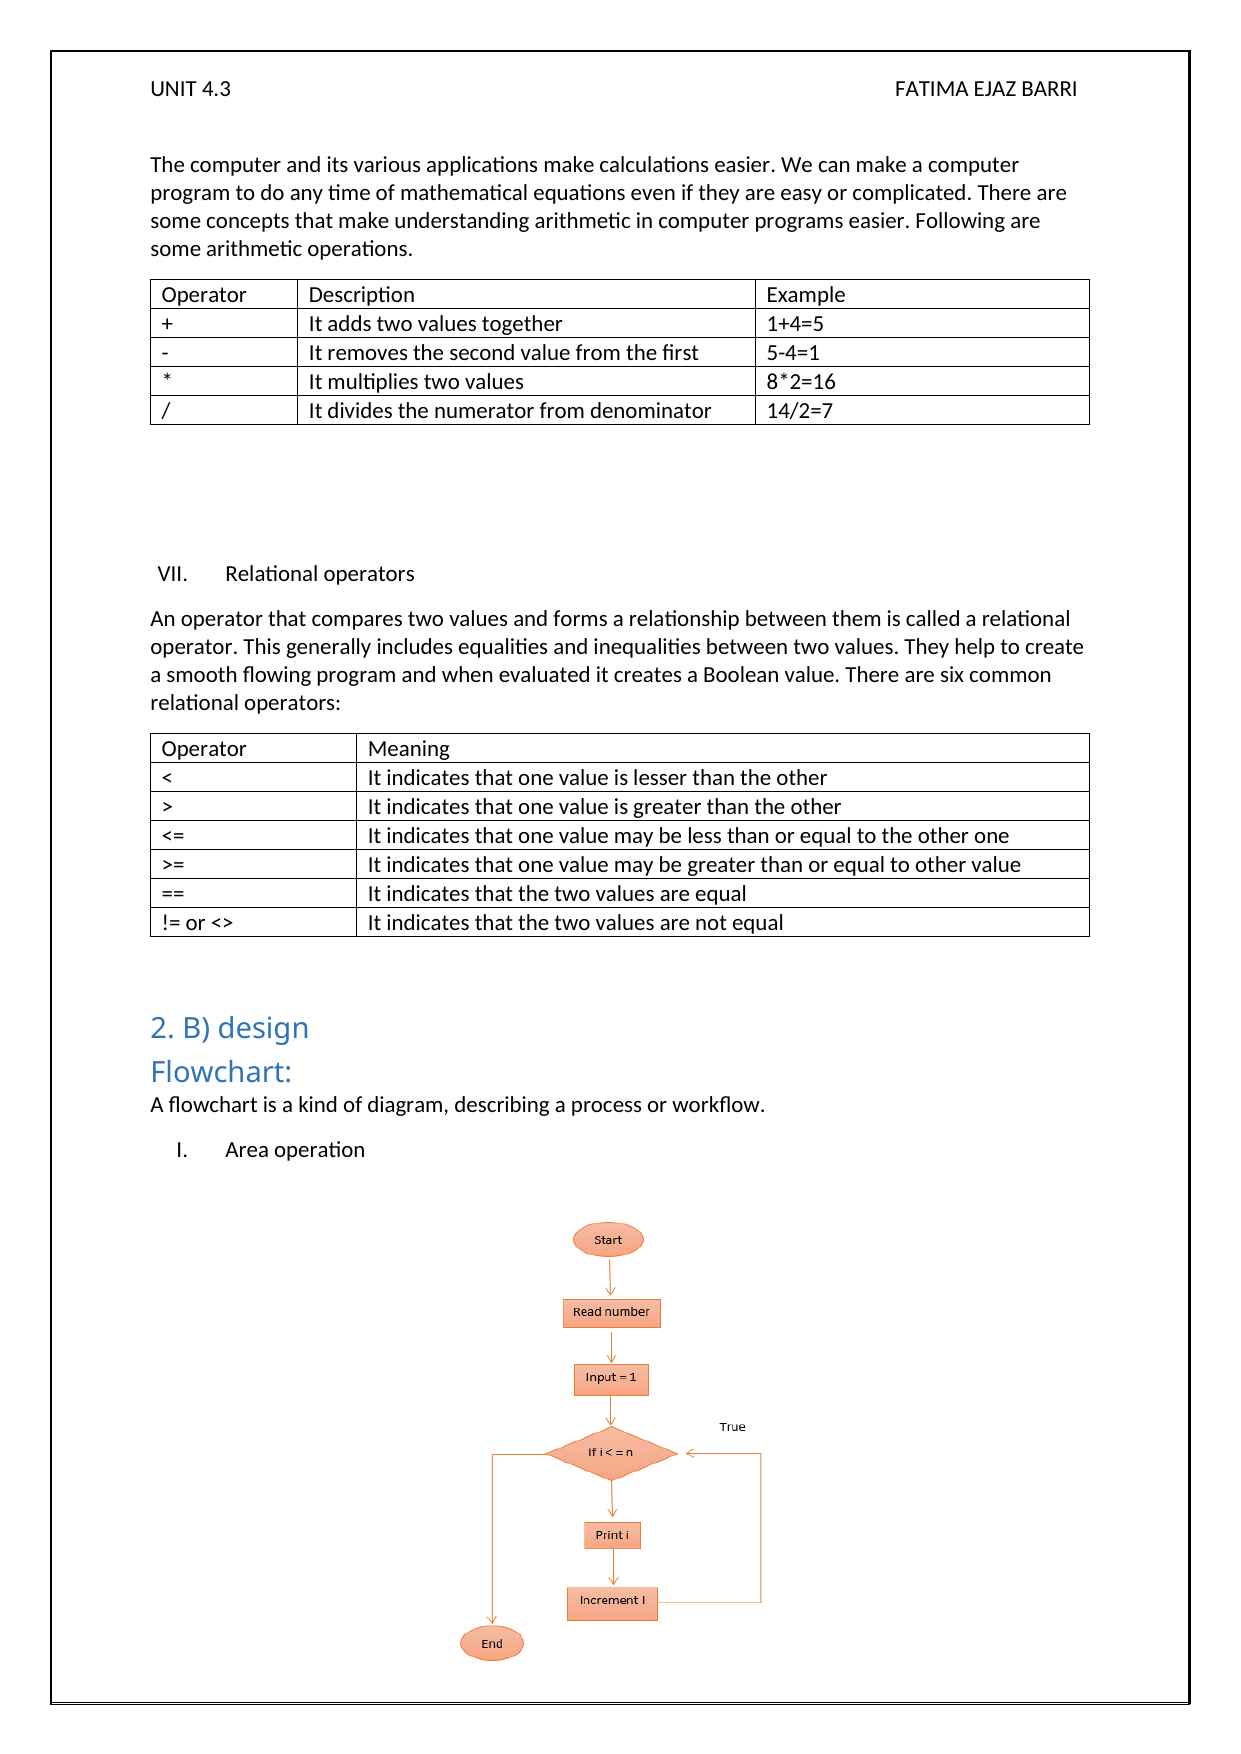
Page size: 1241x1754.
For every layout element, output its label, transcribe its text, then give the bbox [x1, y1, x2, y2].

table_cell It divides the numerator from denominator [298, 396, 755, 424]
table_header Description [298, 280, 755, 308]
table_cell 5-4=1 [756, 338, 1089, 366]
table_cell < [151, 763, 356, 791]
table_cell It indicates that one value may be greater than or equal to other value [357, 850, 1089, 878]
text An operator that compares two values and forms a relationship between them is called a relational operator. This generally includes equalities and inequalities between two values. They help to create a smooth flowing program and when evaluated it creates a Boolean value. There are six common relational operators: [150, 604, 1090, 716]
table_cell <= [151, 821, 356, 849]
table_cell It indicates that the two values are equal [357, 879, 1089, 907]
table_cell It removes the second value from the first [298, 338, 755, 366]
table_header Example [756, 280, 1089, 308]
table_cell It indicates that one value may be less than or equal to the other one [357, 821, 1089, 849]
table_cell / [151, 396, 297, 424]
table_cell 1+4=5 [756, 309, 1089, 337]
table_cell It multiplies two values [298, 367, 755, 395]
table_cell It indicates that the two values are not equal [357, 908, 1089, 936]
table_cell 14/2=7 [756, 396, 1089, 424]
table_cell It indicates that one value is lesser than the other [357, 763, 1089, 791]
text A flowchart is a kind of diagram, describing a process or workflow. [150, 1091, 1090, 1118]
table_cell - [151, 338, 297, 366]
table_cell * [151, 367, 297, 395]
table_cell >= [151, 850, 356, 878]
table_header Operator [151, 280, 297, 308]
list Area operation [188, 1135, 1090, 1163]
table_cell 8*2=16 [756, 367, 1089, 395]
table_cell != or <> [151, 908, 356, 936]
table_cell + [151, 309, 297, 337]
list Relational operators [188, 559, 1090, 587]
table_header Operator [151, 734, 356, 762]
subtitle Flowchart: [150, 1051, 1090, 1091]
table_cell == [151, 879, 356, 907]
table_cell > [151, 792, 356, 820]
table_cell It adds two values together [298, 309, 755, 337]
subtitle 2. B) design [150, 1007, 1090, 1047]
text The computer and its various applications make calculations easier. We can make a computer program to do any time of mathematical equations even if they are easy or complicated. There are some concepts that make understanding arithmetic in computer programs easier. Following are some arithmetic operations. [150, 150, 1090, 262]
table_cell It indicates that one value is greater than the other [357, 792, 1089, 820]
table_header Meaning [357, 734, 1089, 762]
